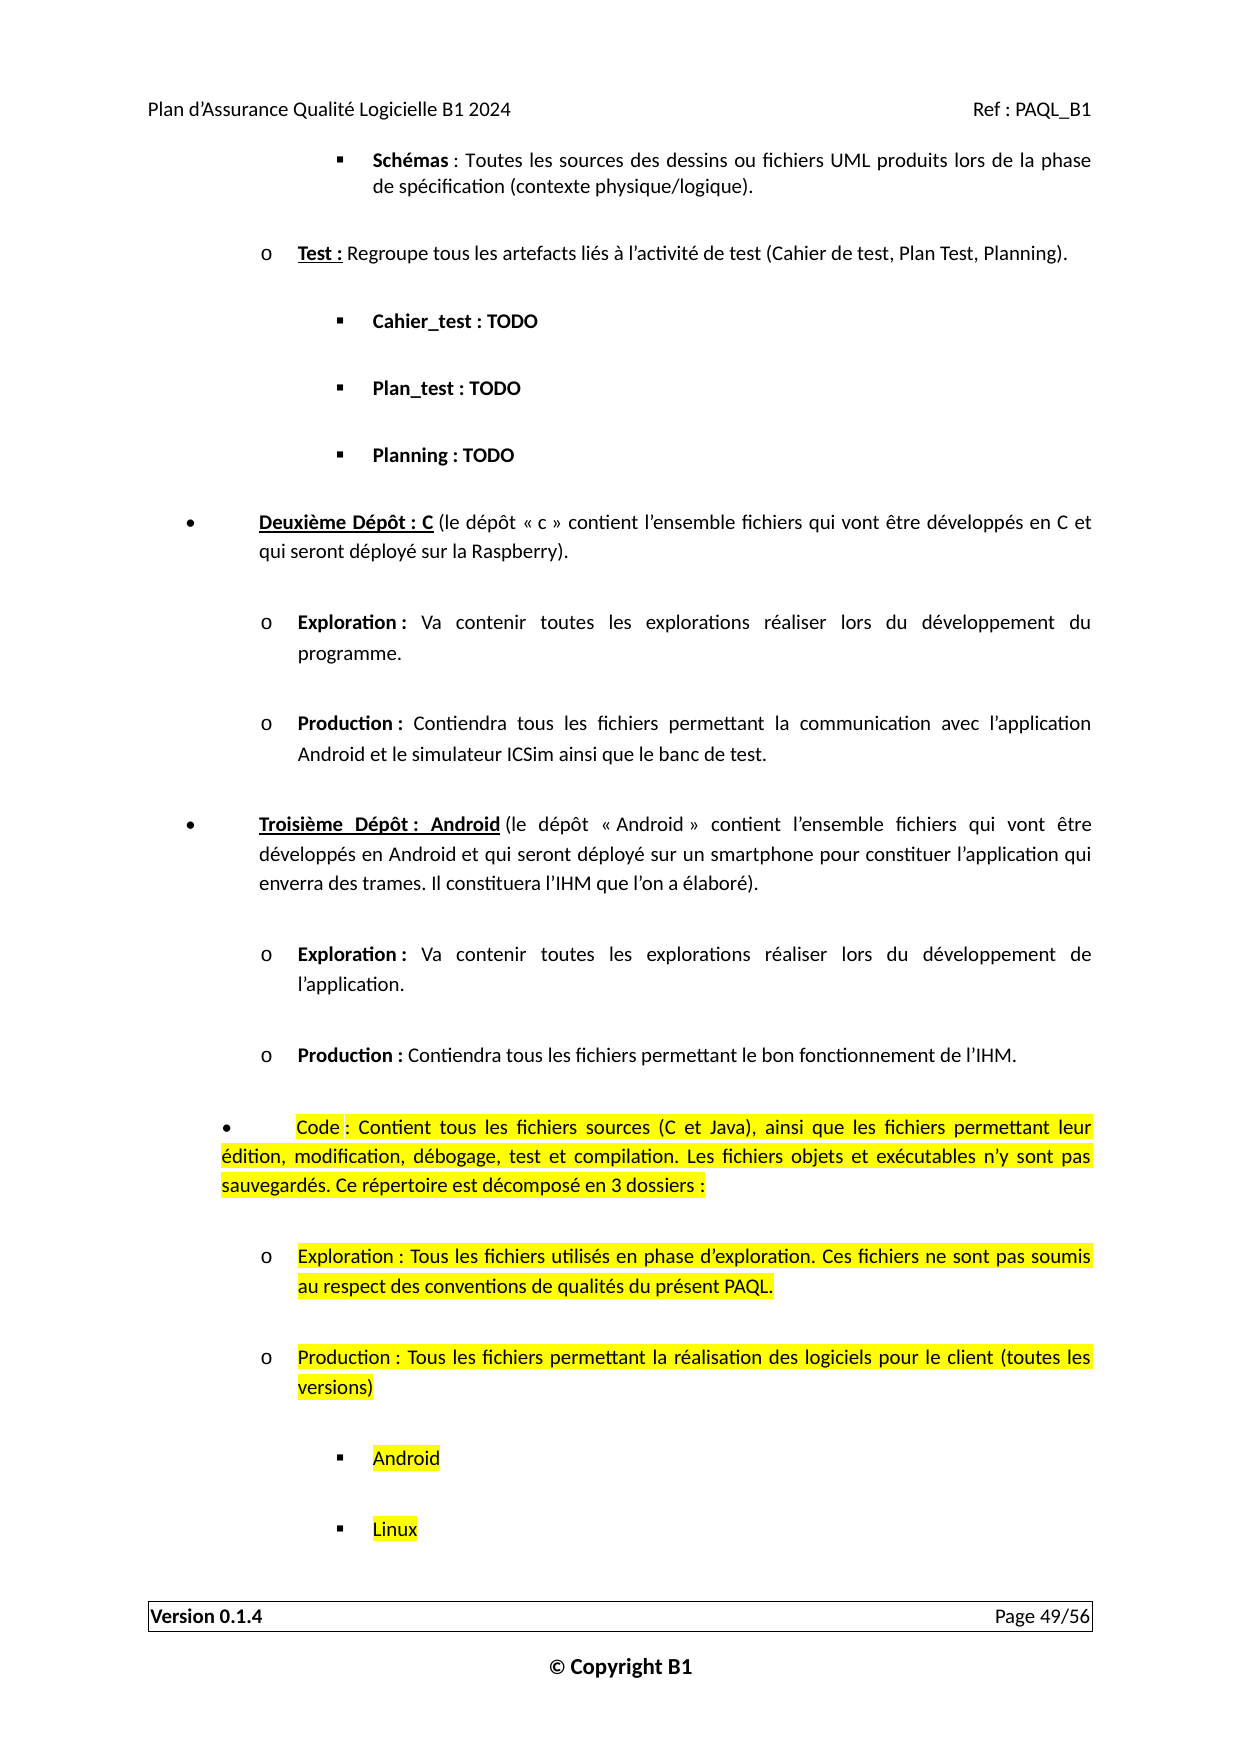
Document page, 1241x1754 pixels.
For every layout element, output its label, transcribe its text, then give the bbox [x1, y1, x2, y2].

list Exploration : Va contenir toutes les explorations réaliser lors du développement du programme. [260, 609, 1093, 665]
list Production : Contiendra tous les fichiers permettant la communication avec l’application Android et le simulateur ICSim ainsi que le banc de test. [260, 711, 1093, 766]
list Deuxième Dépôt : C (le dépôt « c » contient l’ensemble fichiers qui vont être développés en C et qui seront déployé sur la Raspberry). [185, 509, 1093, 564]
list Production : Contiendra tous les fichiers permettant le bon fonctionnement de l’IHM. [260, 1042, 1093, 1068]
list Code : Contient tous les fichiers sources (C et Java), ainsi que les fichiers permettant leur édition, modification, débogage, test et compilation. Les fichiers objets et exécutables n’y sont pas sauvegardés. Ce répertoire est décomposé en 3 dossiers : [221, 1114, 1093, 1198]
list Troisième Dépôt : Android (le dépôt « Android » contient l’ensemble fichiers qui vont être développés en Android et qui seront déployé sur un smartphone pour constituer l’application qui enverra des trames. Il constituera l’IHM que l’on a élaboré). [185, 812, 1093, 895]
list Android [335, 1445, 1093, 1471]
list Exploration : Va contenir toutes les explorations réaliser lors du développement de l’application. [260, 941, 1093, 996]
list Exploration : Tous les fichiers utilisés en phase d’exploration. Ces fichiers ne sont pas soumis au respect des conventions de qualités du présent PAQL. [260, 1243, 1093, 1299]
list Schémas : Toutes les sources des dessins ou fichiers UML produits lors de la phase de spécification (contexte physique/logique). [335, 148, 1093, 198]
list Cahier_test : TODO [335, 308, 1093, 334]
list Planning : TODO [335, 442, 1093, 468]
list Production : Tous les fichiers permettant la réalisation des logiciels pour le client (toutes les versions) [260, 1344, 1093, 1400]
list Linux [335, 1516, 1093, 1541]
list Plan_test : TODO [335, 375, 1093, 401]
list Test : Regroupe tous les artefacts liés à l’activité de test (Cahier de test, Plan Test, Planning). [260, 240, 1093, 267]
